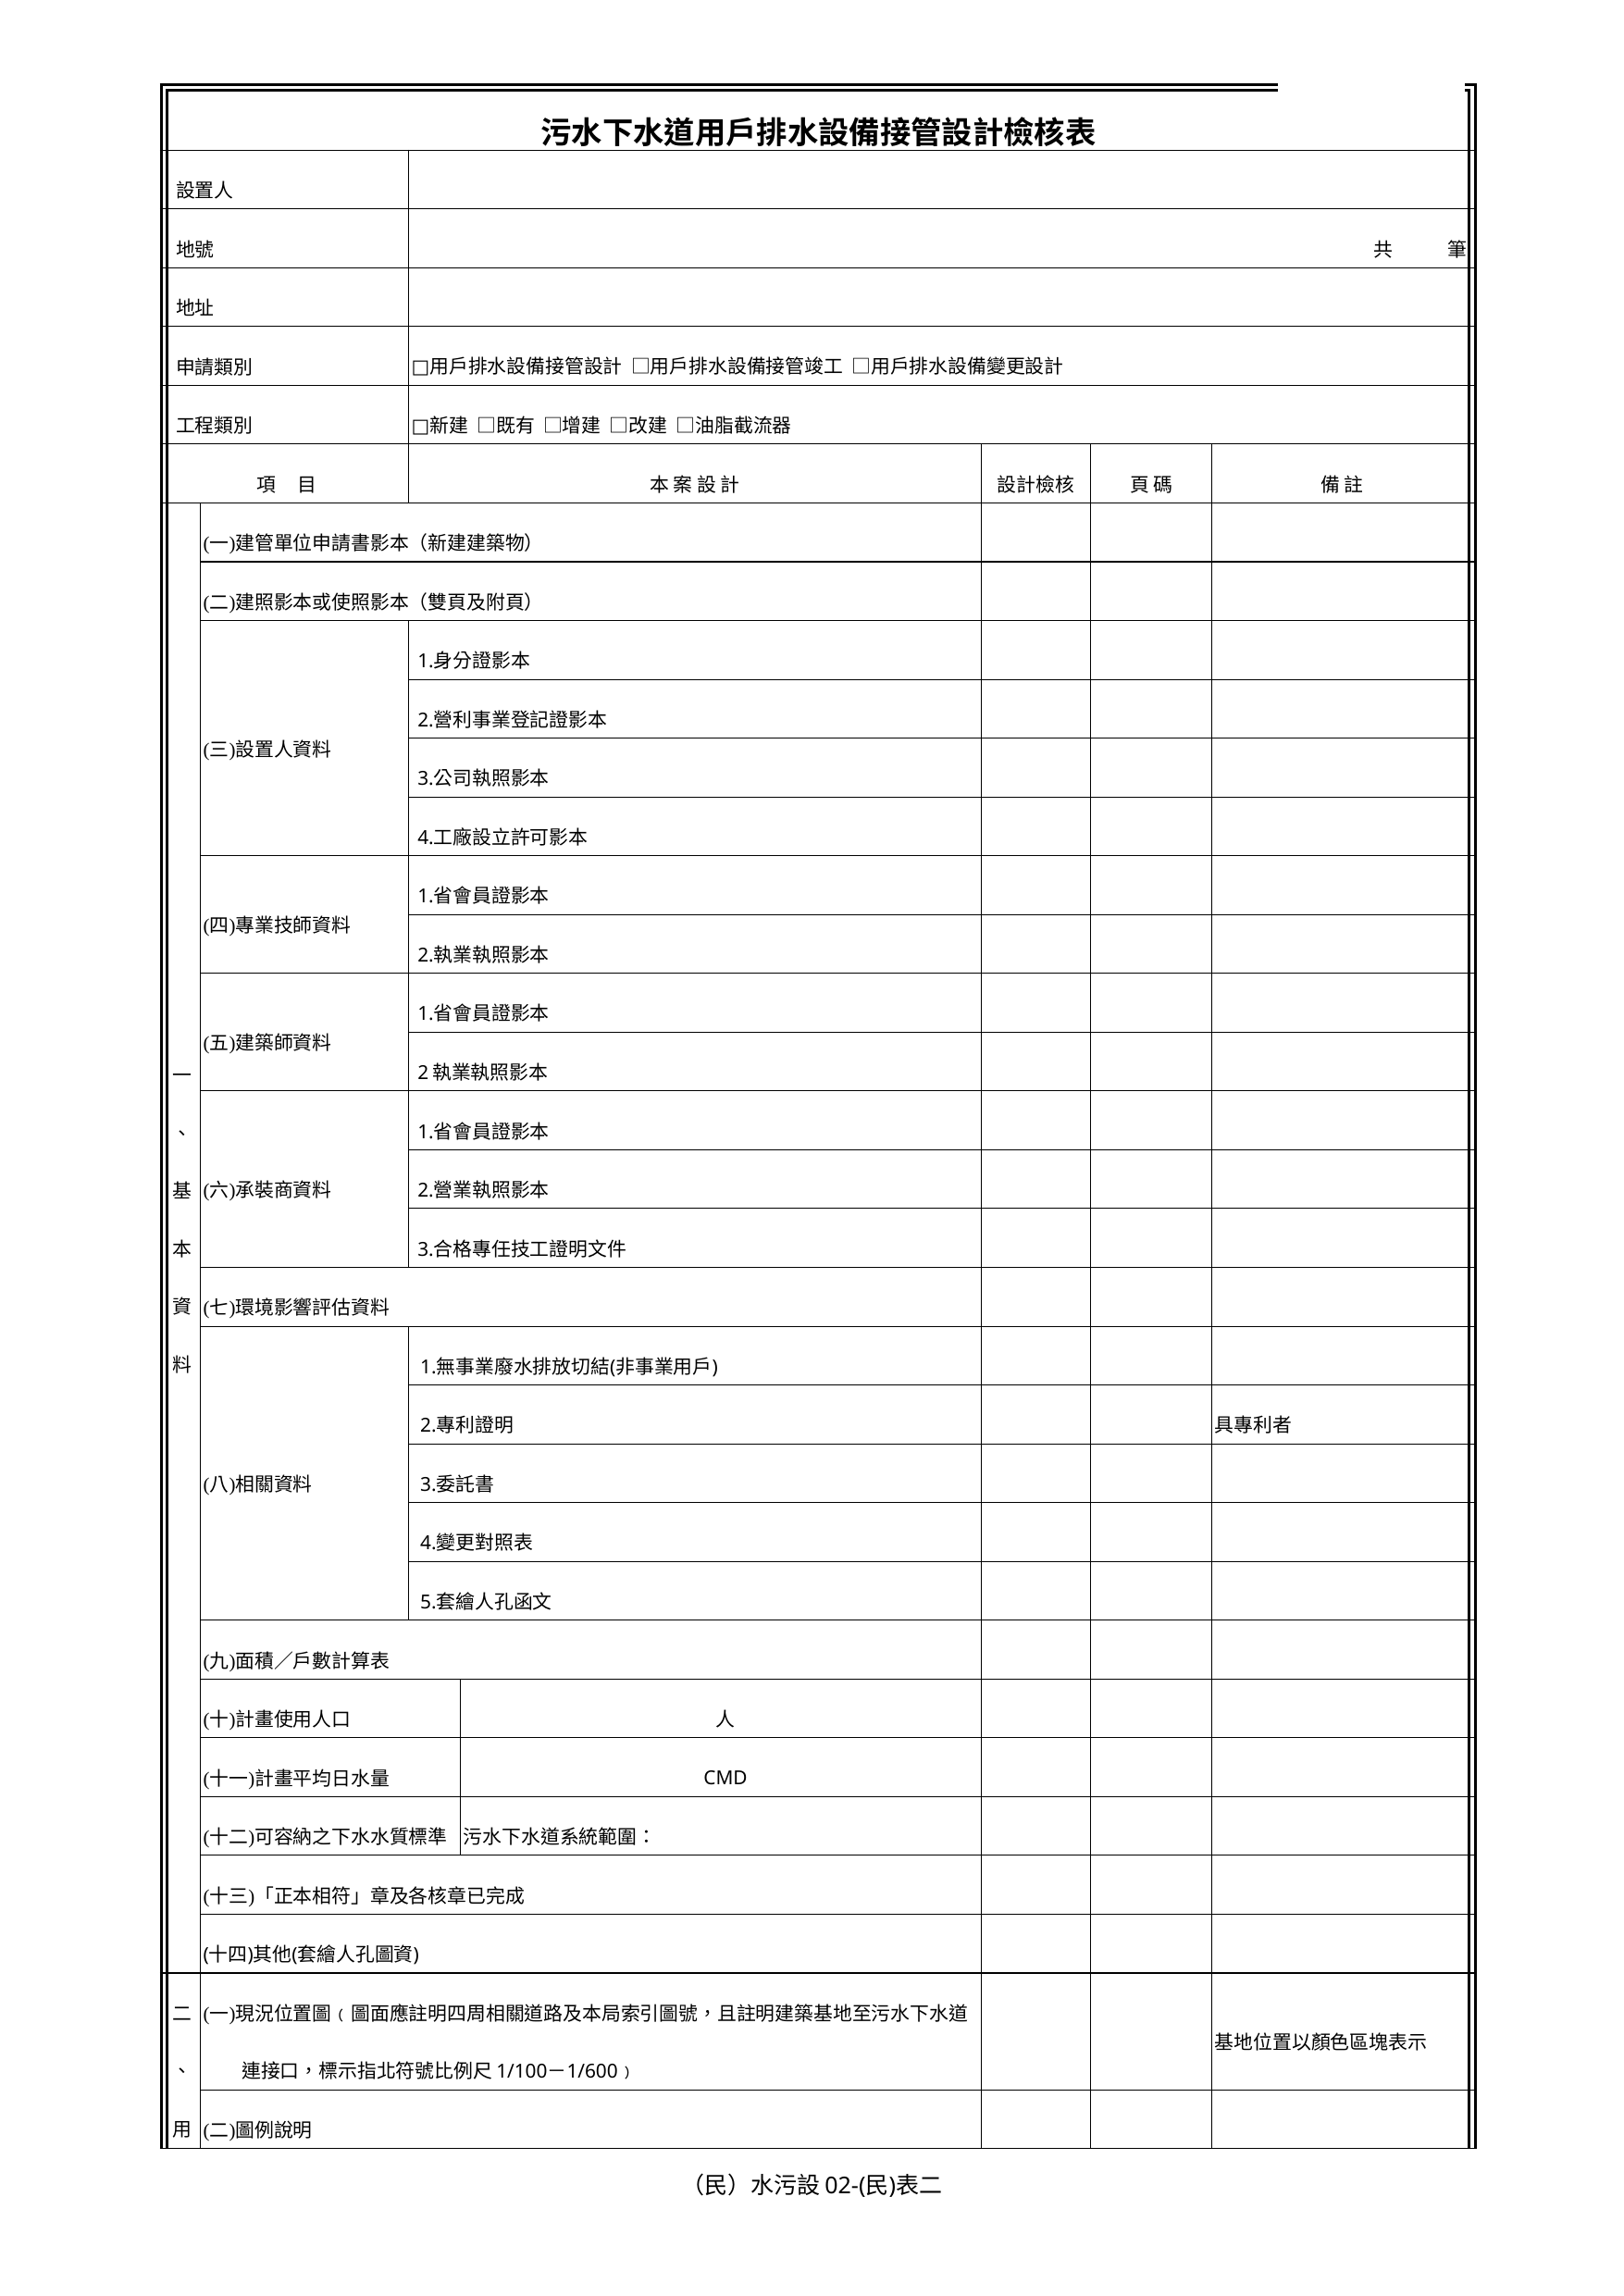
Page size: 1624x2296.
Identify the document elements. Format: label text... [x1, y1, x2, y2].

table_cell [1091, 503, 1211, 561]
table_cell 污水下水道系統範圍： [461, 1797, 981, 1855]
table_cell [1091, 2091, 1211, 2148]
table_cell (一)現況位置圖﹙圖面應註明四周相關道路及本局索引圖號，且註明建築基地至污水下水道連接口，標示指北符號比例尺1/100－1/600﹚ [201, 1974, 981, 2089]
table_cell [982, 1327, 1090, 1384]
table_cell (九)面積／戶數計算表 [201, 1620, 981, 1679]
table_cell 1.身分證影本 [409, 621, 981, 678]
table_cell [982, 503, 1090, 561]
table_cell [1212, 621, 1468, 678]
table_cell [1212, 856, 1468, 914]
table_cell [982, 1797, 1090, 1855]
table_cell 備 註 [1212, 444, 1468, 503]
table_cell [982, 1974, 1090, 2089]
table_cell [1091, 1562, 1211, 1620]
table_cell [1091, 1327, 1211, 1384]
table_cell [1212, 1268, 1468, 1325]
table_cell 1.無事業廢水排放切結(非事業用戶) [409, 1327, 981, 1384]
table_cell (一)建管單位申請書影本（新建建築物） [201, 503, 981, 561]
table_cell [1091, 1620, 1211, 1679]
table_header 污水下水道用戶排水設備接管設計檢核表 [164, 50, 1472, 150]
table_cell □用戶排水設備接管設計 □用戶排水設備接管竣工 □用戶排水設備變更設計 [409, 327, 1468, 385]
table_cell [982, 1503, 1090, 1561]
table_cell [982, 2091, 1090, 2148]
table_cell 1.省會員證影本 [409, 856, 981, 914]
table_cell 1.省會員證影本 [409, 1091, 981, 1149]
table_cell 二 、 用戶排水設備接管設計 [168, 1974, 200, 2148]
table_cell [1091, 1385, 1211, 1443]
table_cell [1212, 1562, 1468, 1620]
table_cell [1091, 798, 1211, 855]
table_cell [1212, 915, 1468, 973]
table_cell [982, 798, 1090, 855]
table_cell 2.營利事業登記證影本 [409, 680, 981, 738]
table_cell [982, 1268, 1090, 1325]
table_cell [1091, 680, 1211, 738]
table_cell (八)相關資料 [201, 1327, 408, 1620]
table_cell 2.營業執照影本 [409, 1150, 981, 1208]
table_cell [1212, 1620, 1468, 1679]
table_cell [982, 1091, 1090, 1149]
table_cell [1212, 1209, 1468, 1267]
table_cell [1212, 1327, 1468, 1384]
table_cell [982, 1620, 1090, 1679]
table_cell [1091, 1150, 1211, 1208]
table_cell (四)專業技師資料 [201, 856, 408, 973]
table_cell [1091, 1855, 1211, 1914]
table_cell [982, 856, 1090, 914]
table_cell [1091, 1797, 1211, 1855]
table_cell (七)環境影響評估資料 [201, 1268, 981, 1325]
table_cell 設計檢核 [982, 444, 1090, 503]
table_cell 4.工廠設立許可影本 [409, 798, 981, 855]
table_cell 基地位置以顏色區塊表示 [1212, 1974, 1468, 2089]
table_cell [1091, 1738, 1211, 1796]
table_cell (十一)計畫平均日水量 [201, 1738, 460, 1796]
table_cell [1212, 1680, 1468, 1737]
table_cell 2.專利證明 [409, 1385, 981, 1443]
table_cell (五)建築師資料 [201, 974, 408, 1090]
table_cell 一 、 基 本 資 料 [168, 503, 200, 1972]
table_cell [982, 1150, 1090, 1208]
table_cell [982, 1385, 1090, 1443]
table_cell [982, 974, 1090, 1032]
table_cell [982, 1445, 1090, 1502]
table_cell [1212, 974, 1468, 1032]
table_cell [1212, 1445, 1468, 1502]
table_cell 共 [1370, 209, 1395, 267]
table_cell [1091, 1268, 1211, 1325]
table_cell CMD [461, 1738, 981, 1796]
table_cell 4.變更對照表 [409, 1503, 981, 1561]
table_cell (十)計畫使用人口 [201, 1680, 460, 1737]
table_cell [982, 1209, 1090, 1267]
table_cell □新建 □既有 □增建 □改建 □油脂截流器 [409, 386, 1468, 443]
table_cell [1091, 1091, 1211, 1149]
table_cell [1212, 798, 1468, 855]
table_cell [1091, 738, 1211, 797]
table_cell [1395, 209, 1441, 267]
table_cell 筆 [1441, 209, 1468, 267]
table_cell [1212, 1797, 1468, 1855]
table_cell [1091, 856, 1211, 914]
table_cell [1091, 1974, 1211, 2089]
table_cell 設置人 [168, 151, 408, 208]
table_cell 地址 [168, 268, 408, 326]
table_cell [1091, 1033, 1211, 1090]
table_cell [982, 1915, 1090, 1972]
table_cell [1212, 1091, 1468, 1149]
table_cell [1091, 1209, 1211, 1267]
table_cell (十二)可容納之下水水質標準 [201, 1797, 460, 1855]
table_cell 5.套繪人孔函文 [409, 1562, 981, 1620]
table_cell [1212, 503, 1468, 561]
table_cell 項 目 [168, 444, 408, 503]
table_cell [1091, 1680, 1211, 1737]
table_cell [1091, 621, 1211, 678]
table_cell [1212, 1150, 1468, 1208]
table_cell 3.合格專任技工證明文件 [409, 1209, 981, 1267]
table_cell [982, 621, 1090, 678]
table_cell [982, 563, 1090, 620]
table_cell [1212, 1033, 1468, 1090]
table_cell [982, 1033, 1090, 1090]
table_cell (十四)其他(套繪人孔圖資) [201, 1915, 981, 1972]
table_cell [1212, 1738, 1468, 1796]
table_cell [1212, 1503, 1468, 1561]
table_cell [409, 268, 1468, 326]
table_cell [1091, 563, 1211, 620]
table_cell (二)建照影本或使照影本（雙頁及附頁） [201, 563, 981, 620]
table_cell 地號 [168, 209, 408, 267]
table_cell (二)圖例說明 [201, 2091, 981, 2148]
table_cell [1091, 1503, 1211, 1561]
table_cell [982, 1562, 1090, 1620]
table_cell 頁 碼 [1091, 444, 1211, 503]
table_cell [982, 915, 1090, 973]
table_cell (六)承裝商資料 [201, 1091, 408, 1267]
table_cell [1091, 1915, 1211, 1972]
table_cell 2執業執照影本 [409, 1033, 981, 1090]
table_cell [982, 680, 1090, 738]
table_cell 具專利者 [1212, 1385, 1468, 1443]
table_cell [1212, 680, 1468, 738]
table_cell 工程類別 [168, 386, 408, 443]
table_cell [982, 738, 1090, 797]
table_cell [1091, 974, 1211, 1032]
table_cell [1212, 738, 1468, 797]
table_cell (十三)「正本相符」章及各核章已完成 [201, 1855, 981, 1914]
table_cell 申請類別 [168, 327, 408, 385]
table_cell 人 [461, 1680, 981, 1737]
table_cell [982, 1855, 1090, 1914]
table_cell [982, 1738, 1090, 1796]
table_cell [1212, 1915, 1468, 1972]
table_cell (三)設置人資料 [201, 621, 408, 855]
table_cell [409, 209, 1370, 267]
table_cell [1212, 2091, 1468, 2148]
table_cell 1.省會員證影本 [409, 974, 981, 1032]
table_cell 本 案 設 計 [409, 444, 981, 503]
table_cell [1212, 1855, 1468, 1914]
table_cell 3.委託書 [409, 1445, 981, 1502]
table_cell [982, 1680, 1090, 1737]
table_cell [1091, 915, 1211, 973]
table_cell 3.公司執照影本 [409, 738, 981, 797]
table_cell [1212, 563, 1468, 620]
table_cell [1091, 1445, 1211, 1502]
table_cell 2.執業執照影本 [409, 915, 981, 973]
table_cell [409, 151, 1468, 208]
